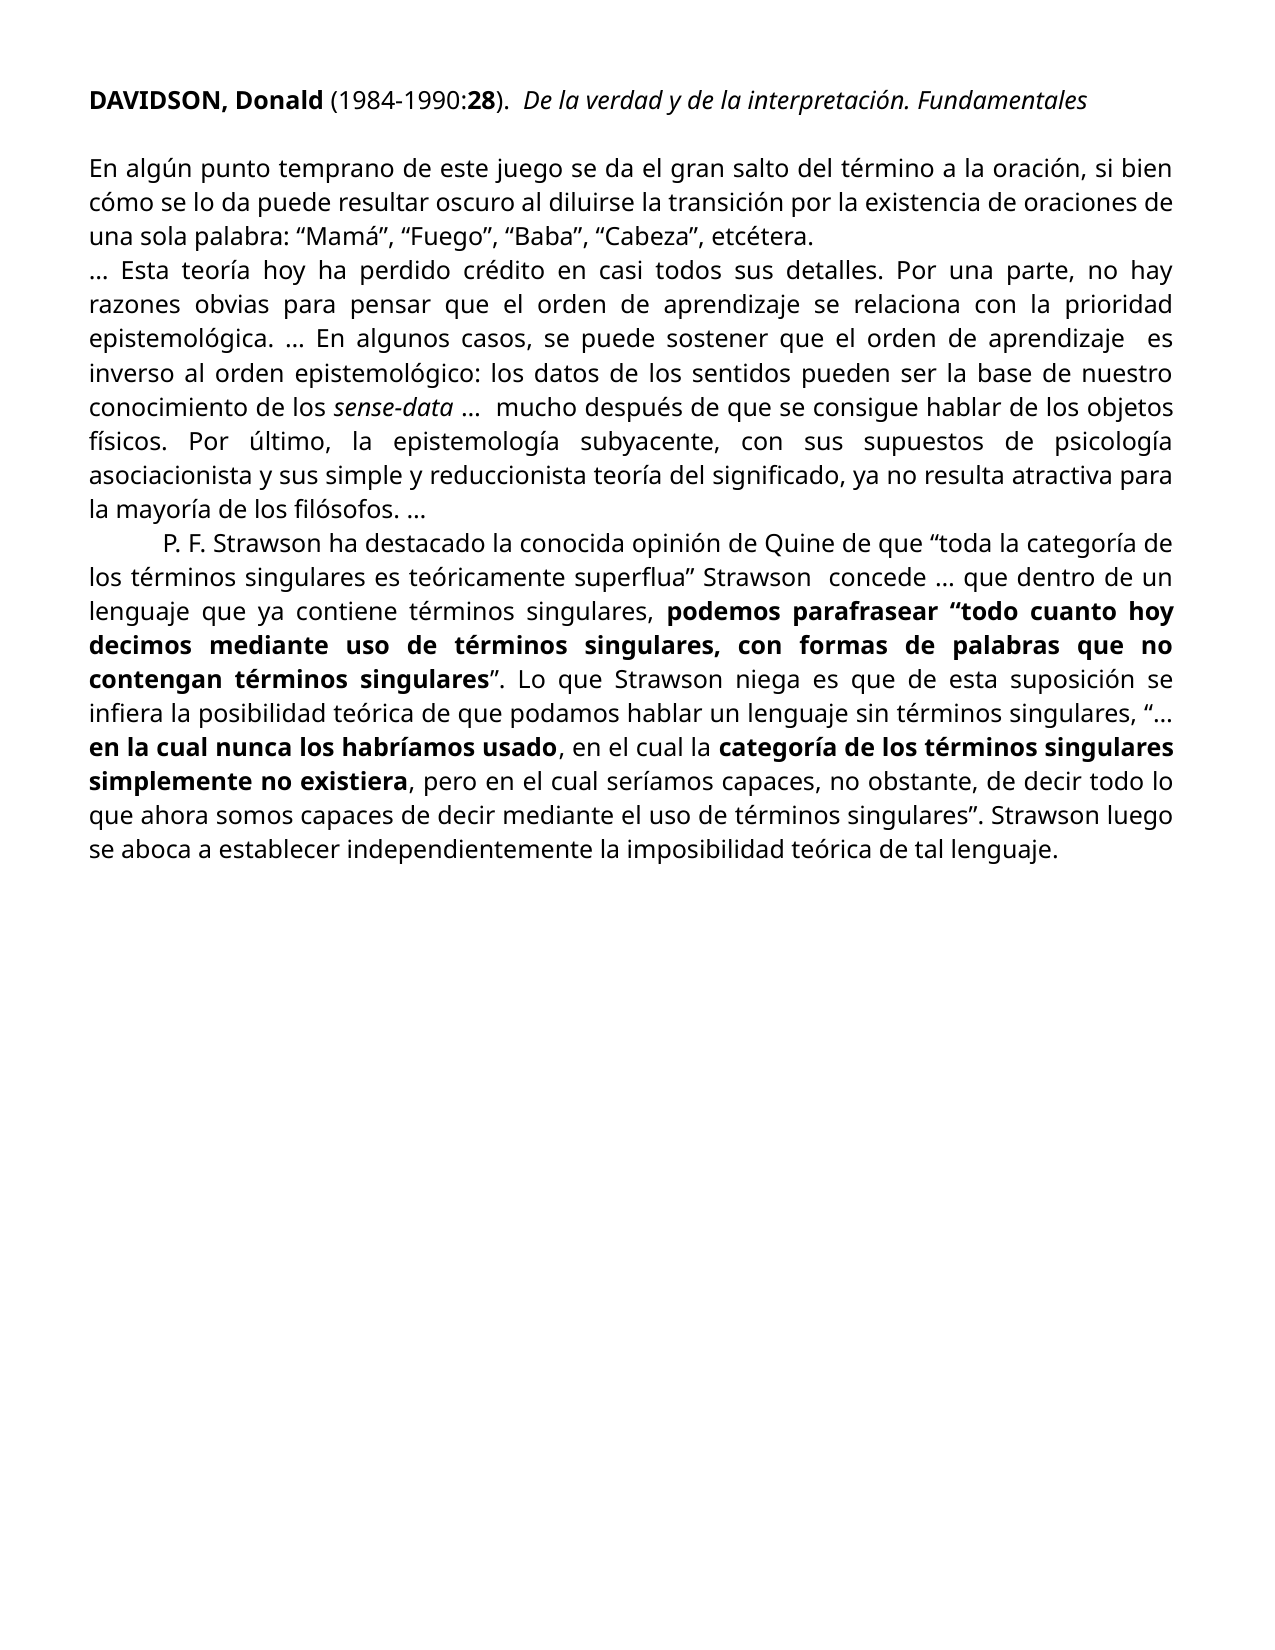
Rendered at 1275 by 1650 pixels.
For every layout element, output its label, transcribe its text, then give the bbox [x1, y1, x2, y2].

text P. F. Strawson ha destacado la conocida opinión de Quine de que “toda la categoría de los términos singulares es teóricamente superflua” Strawson concede … que dentro de un lenguaje que ya contiene términos singulares, podemos parafrasear “todo cuanto hoy decimos mediante uso de términos singulares, con formas de palabras que no contengan términos singulares”. Lo que Strawson niega es que de esta suposición se infiera la posibilidad teórica de que podamos hablar un lenguaje sin términos singulares, “… en la cual nunca los habríamos usado, en el cual la categoría de los términos singulares simplemente no existiera, pero en el cual seríamos capaces, no obstante, de decir todo lo que ahora somos capaces de decir mediante el uso de términos singulares”. Strawson luego se aboca a establecer independientemente la imposibilidad teórica de tal lenguaje. [88, 526, 1174, 866]
text … Esta teoría hoy ha perdido crédito en casi todos sus detalles. Por una parte, no hay razones obvias para pensar que el orden de aprendizaje se relaciona con la prioridad epistemológica. … En algunos casos, se puede sostener que el orden de aprendizaje es inverso al orden epistemológico: los datos de los sentidos pueden ser la base de nuestro conocimiento de los sense-data … mucho después de que se consigue hablar de los objetos físicos. Por último, la epistemología subyacente, con sus supuestos de psicología asociacionista y sus simple y reduccionista teoría del significado, ya no resulta atractiva para la mayoría de los filósofos. … [88, 253, 1174, 526]
text En algún punto temprano de este juego se da el gran salto del término a la oración, si bien cómo se lo da puede resultar oscuro al diluirse la transición por la existencia de oraciones de una sola palabra: “Mamá”, “Fuego”, “Baba”, “Cabeza”, etcétera. [88, 151, 1174, 253]
text DAVIDSON, Donald (1984-1990:28). De la verdad y de la interpretación. Fundamentales [88, 83, 1174, 117]
